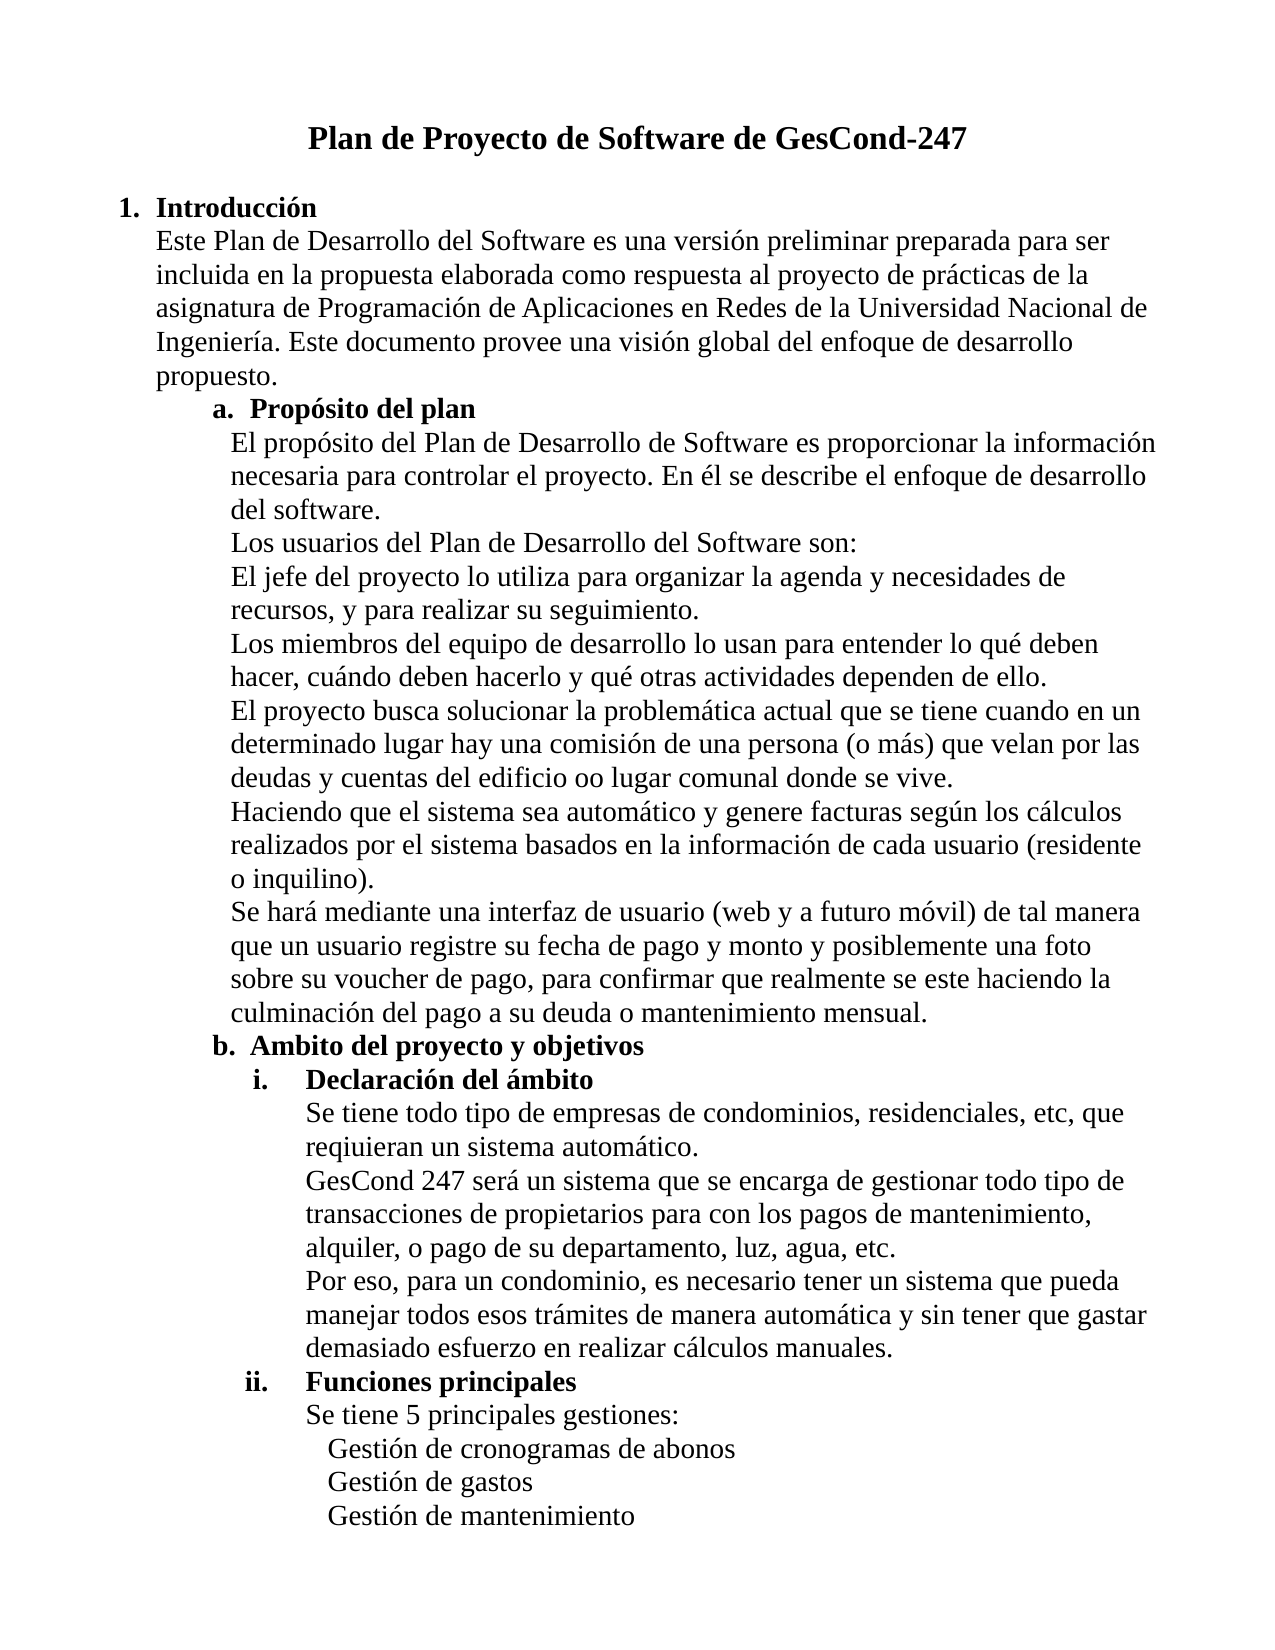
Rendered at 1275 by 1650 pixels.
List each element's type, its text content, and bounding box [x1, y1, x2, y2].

list Haciendo que el sistema sea automático y genere facturas según los cálculos realizados por el sistema basados en la información de cada usuario (residente o inquilino). [212, 794, 1157, 894]
list Se tiene todo tipo de empresas de condominios, residenciales, etc, que reqiuieran un sistema automático. [268, 1096, 1157, 1163]
list Declaración del ámbito [268, 1062, 1157, 1096]
list Introducción [118, 190, 1157, 223]
list Propósito del plan [212, 391, 1157, 425]
text Plan de Proyecto de Software de GesCond-247 [118, 118, 1157, 156]
list El jefe del proyecto lo utiliza para organizar la agenda y necesidades de recursos, y para realizar su seguimiento. [212, 559, 1157, 626]
list Los miembros del equipo de desarrollo lo usan para entender lo qué deben hacer, cuándo deben hacerlo y qué otras actividades dependen de ello. [212, 626, 1157, 693]
list Este Plan de Desarrollo del Software es una versión preliminar preparada para ser incluida en la propuesta elaborada como respuesta al proyecto de prácticas de la asignatura de Programación de Aplicaciones en Redes de la Universidad Nacional de Ingeniería. Este documento provee una visión global del enfoque de desarrollo propuesto. [118, 223, 1157, 391]
list ­ Gestión de mantenimiento [268, 1498, 1157, 1532]
list Funciones principales [268, 1364, 1157, 1397]
list GesCond 247 será un sistema que se encarga de gestionar todo tipo de transacciones de propietarios para con los pagos de mantenimiento, alquiler, o pago de su departamento, luz, agua, etc. [268, 1163, 1157, 1263]
list El propósito del Plan de Desarrollo de Software es proporcionar la información necesaria para controlar el proyecto. En él se describe el enfoque de desarrollo del software. [212, 425, 1157, 525]
list Por eso, para un condominio, es necesario tener un sistema que pueda manejar todos esos trámites de manera automática y sin tener que gastar demasiado esfuerzo en realizar cálculos manuales. [268, 1263, 1157, 1364]
list Ambito del proyecto y objetivos [212, 1028, 1157, 1062]
list ­ Gestión de gastos [268, 1464, 1157, 1498]
list Se hará mediante una interfaz de usuario (web y a futuro móvil) de tal manera que un usuario registre su fecha de pago y monto y posiblemente una foto sobre su voucher de pago, para confirmar que realmente se este haciendo la culminación del pago a su deuda o mantenimiento mensual. [212, 894, 1157, 1028]
list El proyecto busca solucionar la problemática actual que se tiene cuando en un determinado lugar hay una comisión de una persona (o más) que velan por las deudas y cuentas del edificio oo lugar comunal donde se vive. [212, 693, 1157, 794]
list Los usuarios del Plan de Desarrollo del Software son: [212, 525, 1157, 559]
list ­ Gestión de cronogramas de abonos [268, 1431, 1157, 1464]
list Se tiene 5 principales gestiones: [268, 1397, 1157, 1431]
